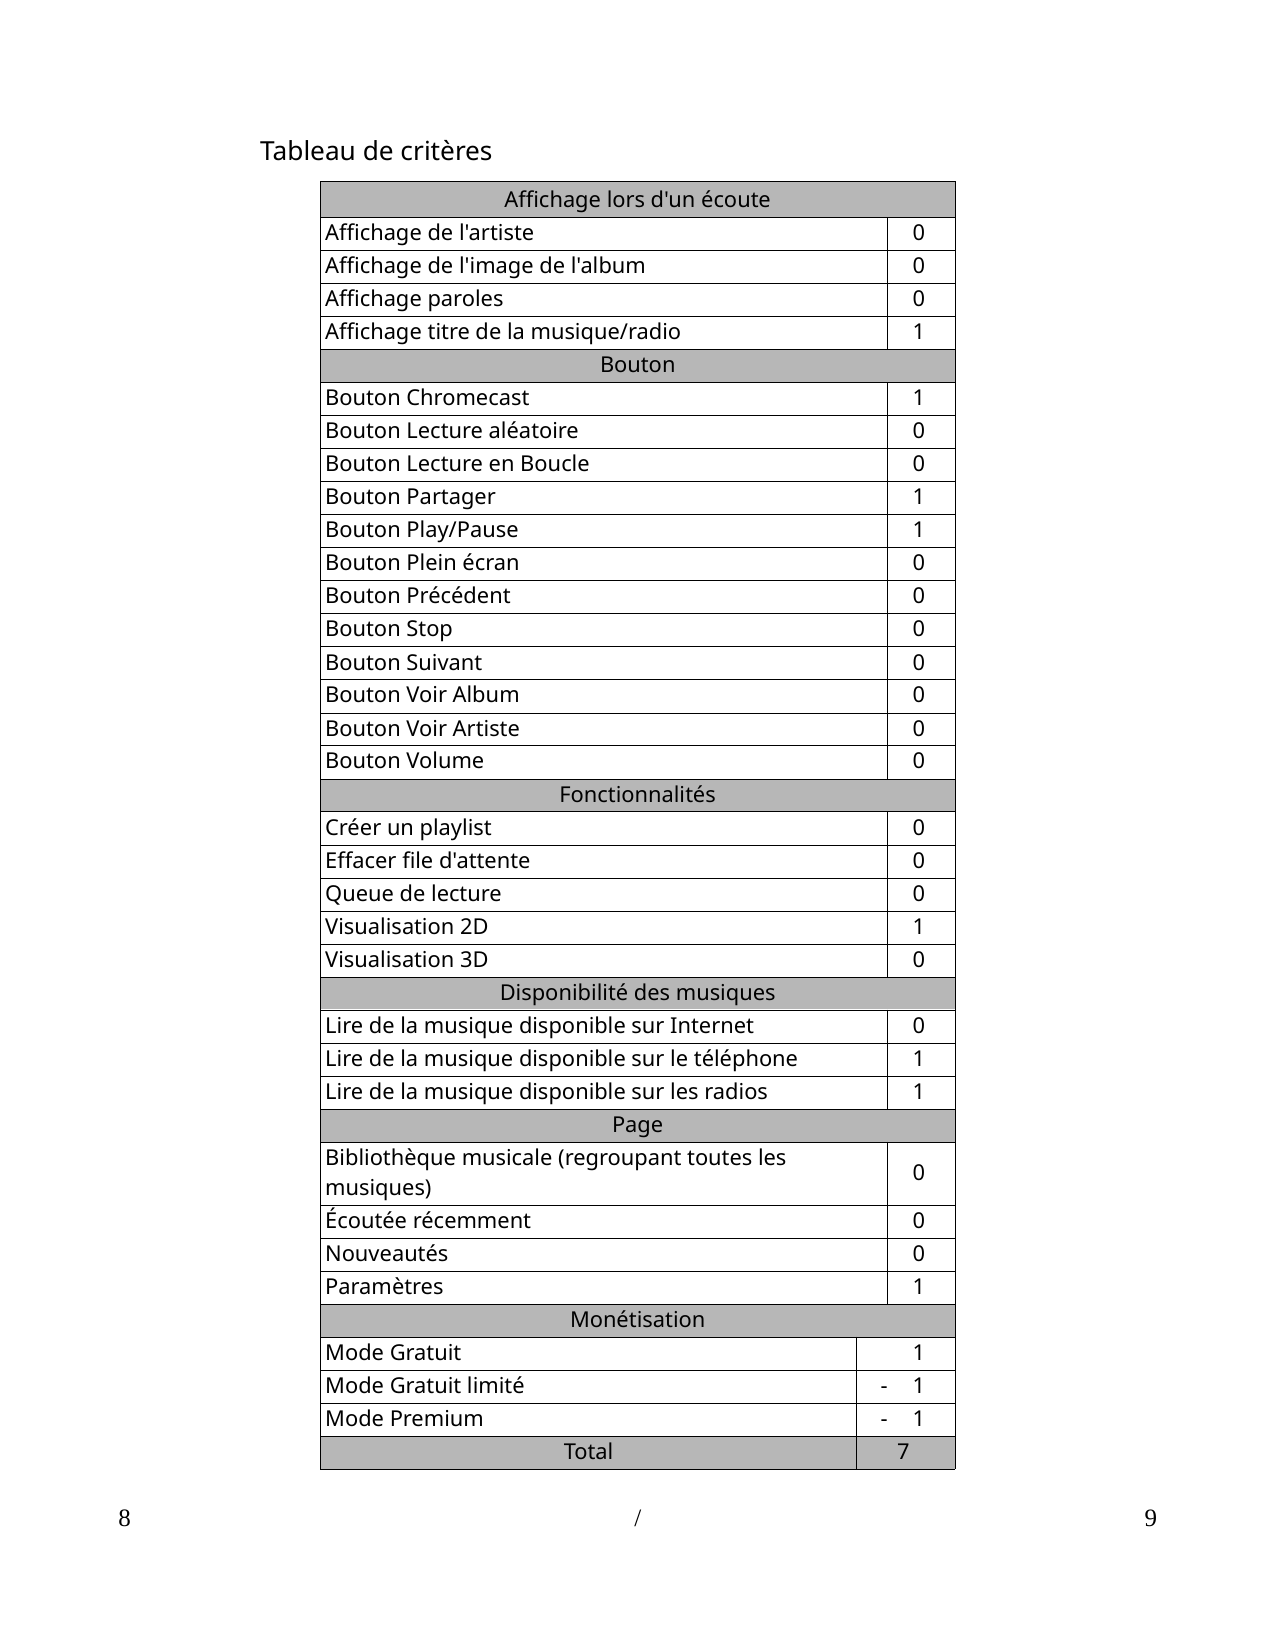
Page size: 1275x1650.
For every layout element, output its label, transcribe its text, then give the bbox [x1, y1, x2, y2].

table_cell 0 [888, 251, 955, 283]
table_cell Mode Premium [321, 1404, 856, 1436]
table_cell Lire de la musique disponible sur les radios [321, 1077, 887, 1109]
table_cell - [857, 1404, 887, 1436]
table_cell Paramètres [321, 1272, 887, 1303]
table_cell 1 [888, 1044, 955, 1076]
table_header Affichage lors d'un écoute [321, 182, 955, 217]
table_cell Bibliothèque musicale (regroupant toutes les musiques) [321, 1143, 887, 1204]
table_cell Écoutée récemment [321, 1206, 887, 1237]
table_cell 7 [857, 1437, 955, 1469]
table_cell 1 [888, 912, 955, 943]
table_cell Mode Gratuit limité [321, 1371, 856, 1403]
table_cell Effacer file d'attente [321, 846, 887, 877]
table_cell Bouton Play/Pause [321, 515, 887, 547]
table_cell Visualisation 3D [321, 945, 887, 977]
table_cell 1 [888, 482, 955, 514]
table_cell Affichage de l'artiste [321, 218, 887, 250]
table_cell Bouton Chromecast [321, 383, 887, 415]
table_cell 0 [888, 680, 955, 712]
table_cell 1 [888, 515, 955, 547]
table_cell 0 [888, 945, 955, 977]
table_cell Affichage de l'image de l'album [321, 251, 887, 283]
table_cell 0 [888, 581, 955, 613]
table_cell 0 [888, 449, 955, 481]
table_cell Bouton Plein écran [321, 548, 887, 580]
table_cell 1 [888, 1077, 955, 1109]
table_cell Bouton Lecture en Boucle [321, 449, 887, 481]
table_cell Visualisation 2D [321, 912, 887, 943]
table_cell 0 [888, 647, 955, 679]
table_cell 1 [888, 383, 955, 415]
table_cell Bouton Précédent [321, 581, 887, 613]
table_cell 0 [888, 846, 955, 877]
table_cell Disponibilité des musiques [321, 978, 955, 1009]
table_cell 0 [888, 548, 955, 580]
table_cell 1 [888, 1338, 955, 1369]
table_cell Lire de la musique disponible sur le téléphone [321, 1044, 887, 1076]
table_cell 0 [888, 812, 955, 844]
table_cell Nouveautés [321, 1239, 887, 1271]
table_cell 0 [888, 1206, 955, 1237]
table_cell Bouton Suivant [321, 647, 887, 679]
table_cell 1 [888, 1371, 955, 1403]
table_cell Affichage paroles [321, 284, 887, 316]
table_cell 0 [888, 1239, 955, 1271]
table_cell Fonctionnalités [321, 780, 955, 811]
subtitle Tableau de critères [260, 133, 1157, 168]
table_cell - [857, 1371, 887, 1403]
table_cell [857, 1338, 887, 1369]
table_cell 1 [888, 1272, 955, 1303]
table_cell 0 [888, 1011, 955, 1043]
table_cell Queue de lecture [321, 879, 887, 911]
table_cell 0 [888, 1143, 955, 1204]
table_cell Bouton Lecture aléatoire [321, 416, 887, 448]
table_cell Bouton Partager [321, 482, 887, 514]
table_cell Bouton Volume [321, 746, 887, 778]
table_cell 0 [888, 746, 955, 778]
table_cell 1 [888, 317, 955, 349]
table_cell Total [321, 1437, 856, 1469]
table_cell Page [321, 1110, 955, 1142]
table_cell 0 [888, 218, 955, 250]
table_cell 1 [888, 1404, 955, 1436]
table_cell 0 [888, 714, 955, 745]
table_cell Affichage titre de la musique/radio [321, 317, 887, 349]
table_cell 0 [888, 416, 955, 448]
table_cell Créer un playlist [321, 812, 887, 844]
table_cell Mode Gratuit [321, 1338, 856, 1369]
table_cell 0 [888, 879, 955, 911]
table_cell Lire de la musique disponible sur Internet [321, 1011, 887, 1043]
table_cell Bouton Stop [321, 614, 887, 646]
table_cell Monétisation [321, 1305, 955, 1337]
table_cell 0 [888, 614, 955, 646]
table_cell Bouton Voir Artiste [321, 714, 887, 745]
table_cell Bouton [321, 350, 955, 382]
table_cell Bouton Voir Album [321, 680, 887, 712]
table_cell 0 [888, 284, 955, 316]
